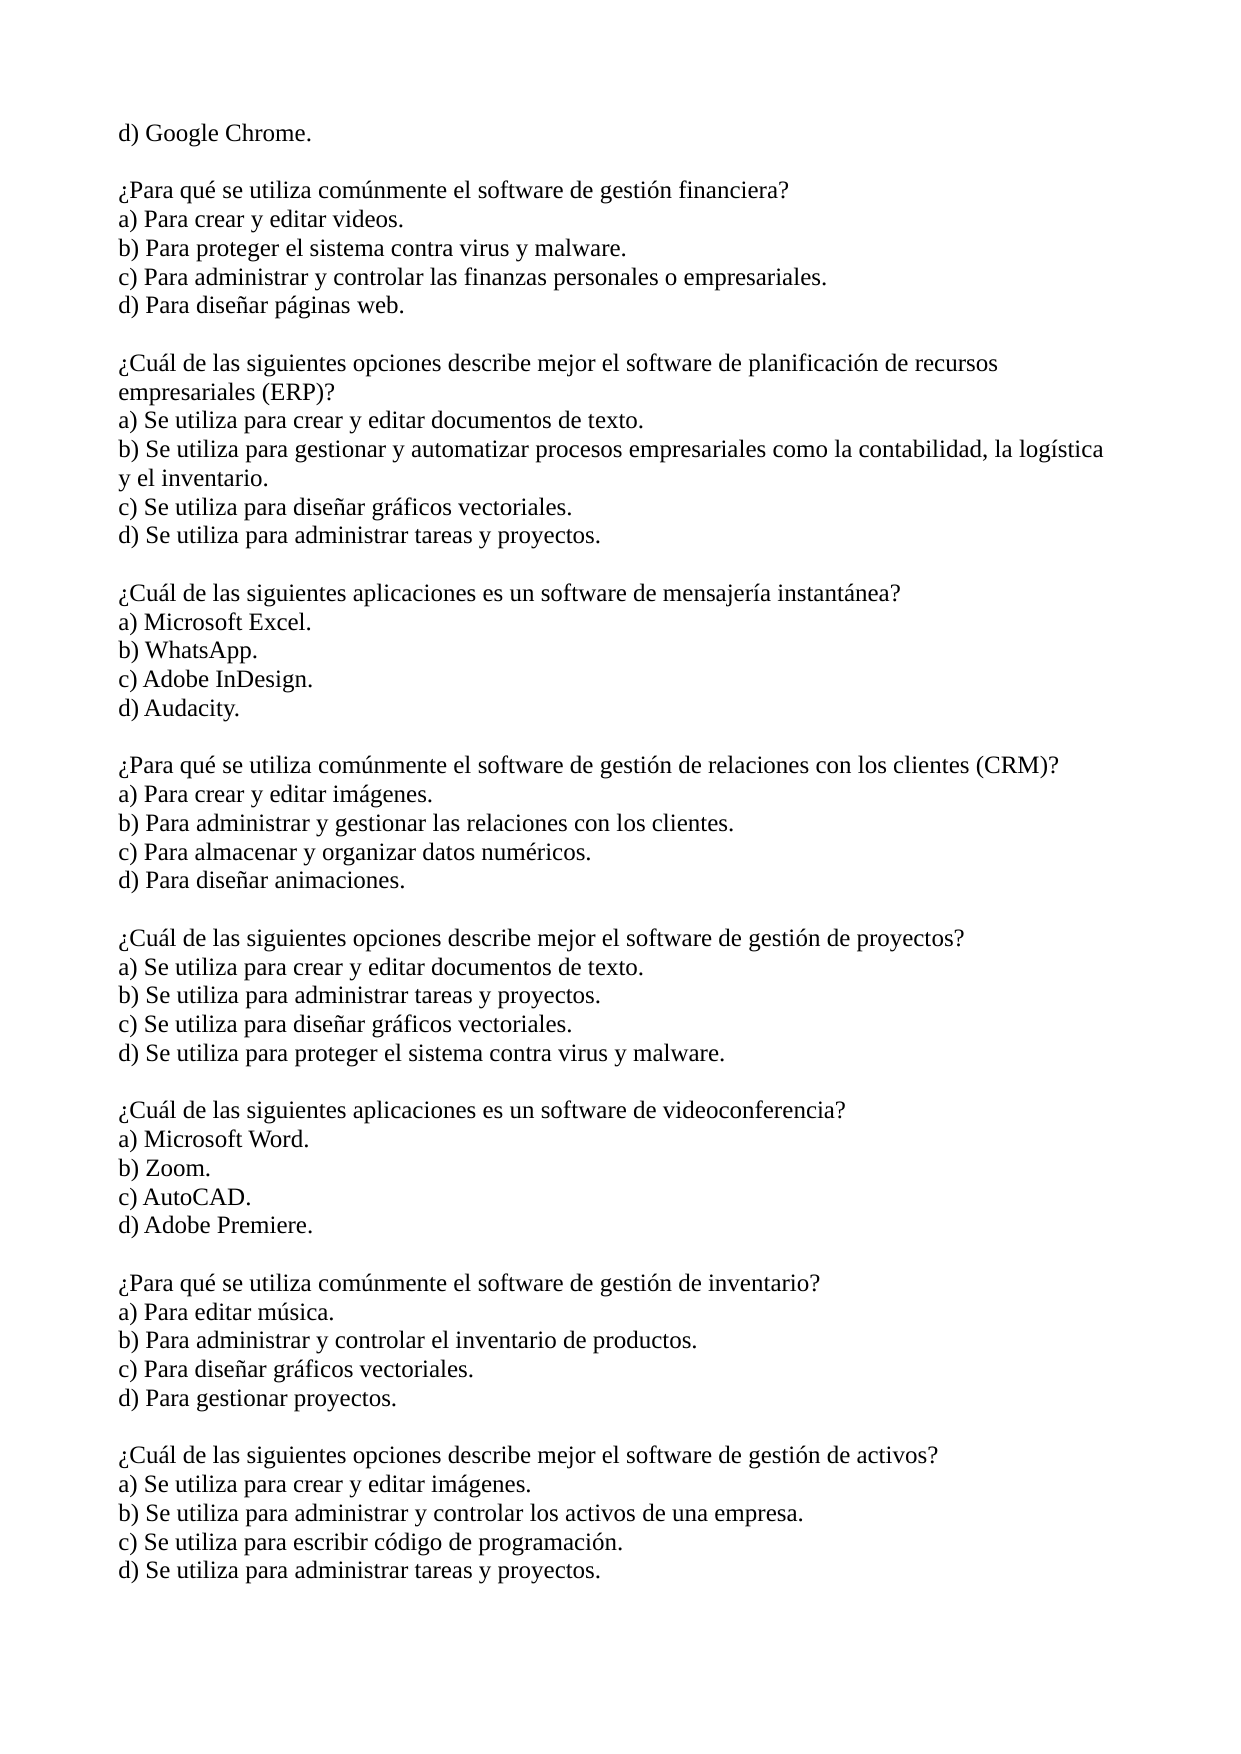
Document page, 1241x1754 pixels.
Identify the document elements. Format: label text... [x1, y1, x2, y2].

text c) Se utiliza para diseñar gráficos vectoriales. [118, 1009, 1122, 1038]
text b) Para administrar y gestionar las relaciones con los clientes. [118, 808, 1122, 837]
text c) Se utiliza para escribir código de programación. [118, 1527, 1122, 1556]
text d) Se utiliza para administrar tareas y proyectos. [118, 521, 1122, 549]
text ¿Cuál de las siguientes opciones describe mejor el software de planificación de recursos empresariales (ERP)? [118, 348, 1122, 406]
text c) Para administrar y controlar las finanzas personales o empresariales. [118, 262, 1122, 291]
text a) Se utiliza para crear y editar documentos de texto. [118, 406, 1122, 434]
text d) Para gestionar proyectos. [118, 1383, 1122, 1412]
text ¿Cuál de las siguientes opciones describe mejor el software de gestión de activos? [118, 1441, 1122, 1469]
text b) Zoom. [118, 1153, 1122, 1182]
text b) Para proteger el sistema contra virus y malware. [118, 233, 1122, 262]
text b) Se utiliza para gestionar y automatizar procesos empresariales como la contabilidad, la logística y el inventario. [118, 434, 1122, 492]
text b) Se utiliza para administrar tareas y proyectos. [118, 981, 1122, 1009]
text a) Microsoft Word. [118, 1124, 1122, 1153]
text c) AutoCAD. [118, 1182, 1122, 1211]
text a) Microsoft Excel. [118, 607, 1122, 636]
text ¿Para qué se utiliza comúnmente el software de gestión de inventario? [118, 1268, 1122, 1297]
text b) Para administrar y controlar el inventario de productos. [118, 1326, 1122, 1354]
text d) Para diseñar animaciones. [118, 866, 1122, 894]
text ¿Cuál de las siguientes opciones describe mejor el software de gestión de proyectos? [118, 923, 1122, 952]
text d) Para diseñar páginas web. [118, 291, 1122, 319]
text d) Se utiliza para administrar tareas y proyectos. [118, 1556, 1122, 1584]
text d) Google Chrome. [118, 118, 1122, 147]
text a) Para crear y editar imágenes. [118, 779, 1122, 808]
text ¿Para qué se utiliza comúnmente el software de gestión de relaciones con los clientes (CRM)? [118, 751, 1122, 779]
text a) Para editar música. [118, 1297, 1122, 1326]
text d) Se utiliza para proteger el sistema contra virus y malware. [118, 1038, 1122, 1067]
text c) Se utiliza para diseñar gráficos vectoriales. [118, 492, 1122, 521]
text ¿Cuál de las siguientes aplicaciones es un software de videoconferencia? [118, 1096, 1122, 1124]
text a) Para crear y editar videos. [118, 204, 1122, 233]
text c) Para diseñar gráficos vectoriales. [118, 1354, 1122, 1383]
text ¿Para qué se utiliza comúnmente el software de gestión financiera? [118, 176, 1122, 204]
text b) WhatsApp. [118, 636, 1122, 664]
text a) Se utiliza para crear y editar documentos de texto. [118, 952, 1122, 981]
text c) Para almacenar y organizar datos numéricos. [118, 837, 1122, 866]
text d) Adobe Premiere. [118, 1211, 1122, 1239]
text d) Audacity. [118, 693, 1122, 722]
text c) Adobe InDesign. [118, 664, 1122, 693]
text a) Se utiliza para crear y editar imágenes. [118, 1469, 1122, 1498]
text b) Se utiliza para administrar y controlar los activos de una empresa. [118, 1498, 1122, 1527]
text ¿Cuál de las siguientes aplicaciones es un software de mensajería instantánea? [118, 578, 1122, 607]
